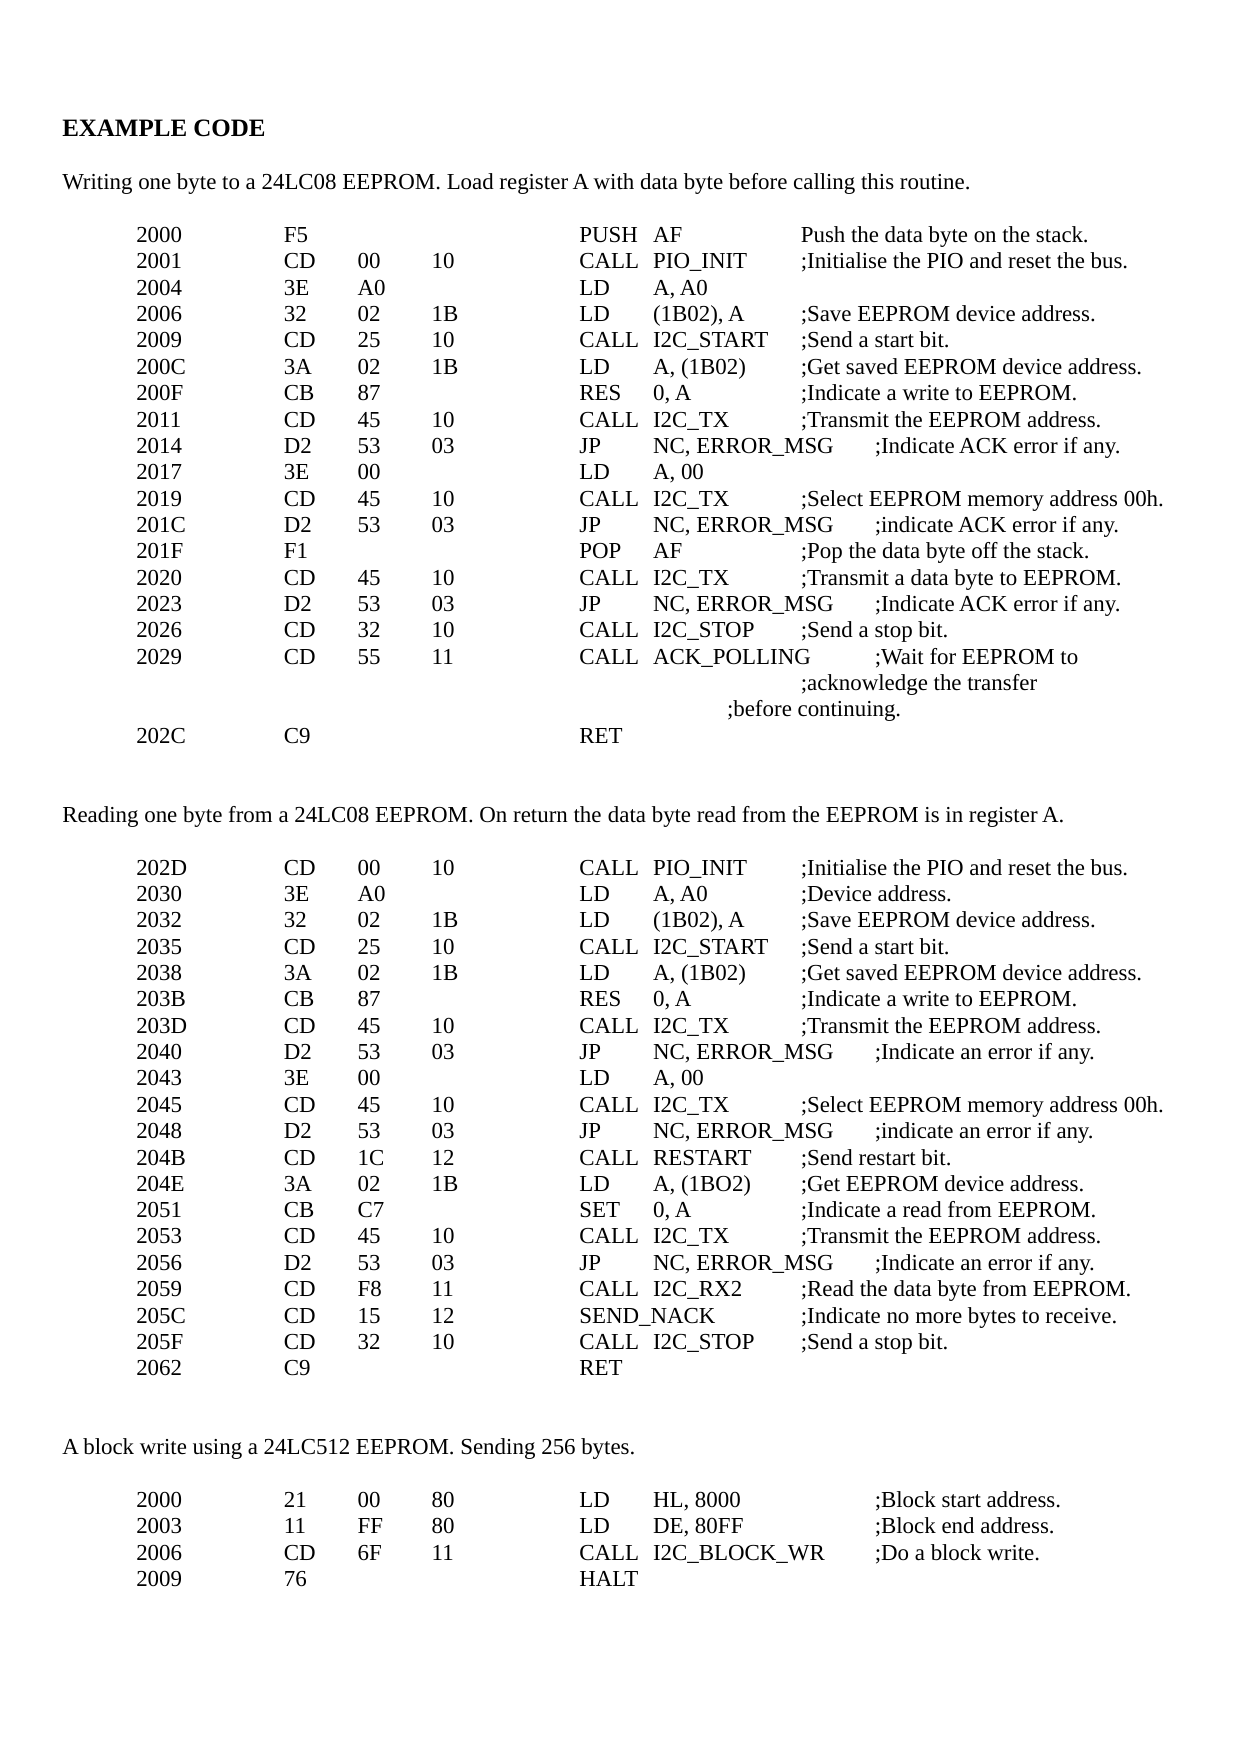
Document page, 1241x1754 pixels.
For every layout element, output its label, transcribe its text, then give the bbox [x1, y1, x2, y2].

text 2032 32 02 1B LD (1B02), A ;Save EEPROM device address. [62, 906, 1174, 933]
text 2056 D2 53 03 JP NC, ERROR_MSG ;Indicate an error if any. [62, 1249, 1174, 1275]
text 2040 D2 53 03 JP NC, ERROR_MSG ;Indicate an error if any. [62, 1038, 1174, 1064]
text 2000 F5 PUSH AF Push the data byte on the stack. [62, 221, 1174, 247]
text 2053 CD 45 10 CALL I2C_TX ;Transmit the EEPROM address. [62, 1223, 1174, 1249]
text 200C 3A 02 1B LD A, (1B02) ;Get saved EEPROM device address. [62, 353, 1174, 379]
text 2043 3E 00 LD A, 00 [62, 1064, 1174, 1091]
text 2045 CD 45 10 CALL I2C_TX ;Select EEPROM memory address 00h. [62, 1091, 1174, 1117]
text 201C D2 53 03 JP NC, ERROR_MSG ;indicate ACK error if any. [62, 511, 1174, 537]
text 2038 3A 02 1B LD A, (1B02) ;Get saved EEPROM device address. [62, 959, 1174, 985]
text 2059 CD F8 11 CALL I2C_RX2 ;Read the data byte from EEPROM. [62, 1275, 1174, 1302]
text 2003 11 FF 80 LD DE, 80FF ;Block end address. [62, 1512, 1174, 1539]
text 200F CB 87 RES 0, A ;Indicate a write to EEPROM. [62, 379, 1174, 406]
text 203D CD 45 10 CALL I2C_TX ;Transmit the EEPROM address. [62, 1012, 1174, 1038]
text 204B CD 1C 12 CALL RESTART ;Send restart bit. [62, 1143, 1174, 1170]
text 205C CD 15 12 SEND_NACK ;Indicate no more bytes to receive. 205F CD 32 10 CALL I2C_STOP ;Send a stop bit. [62, 1302, 1174, 1354]
text 202C C9 RET [62, 722, 1174, 748]
text 2020 CD 45 10 CALL I2C_TX ;Transmit a data byte to EEPROM. [62, 564, 1174, 590]
text 2006 CD 6F 11 CALL I2C_BLOCK_WR ;Do a block write. [62, 1539, 1174, 1565]
text 2029 CD 55 11 CALL ACK_POLLING ;Wait for EEPROM to ;acknowledge the transfer ;before continuing. [62, 643, 1174, 722]
text 2051 CB C7 SET 0, A ;Indicate a read from EEPROM. [62, 1196, 1174, 1223]
text Writing one byte to a 24LC08 EEPROM. Load register A with data byte before calling this routine. [62, 168, 1174, 195]
text 2006 32 02 1B LD (1B02), A ;Save EEPROM device address. [62, 300, 1174, 327]
text 2001 CD 00 10 CALL PIO_INIT ;Initialise the PIO and reset the bus. [62, 247, 1174, 274]
text 2026 CD 32 10 CALL I2C_STOP ;Send a stop bit. [62, 616, 1174, 643]
text 2009 CD 25 10 CALL I2C_START ;Send a start bit. [62, 327, 1174, 353]
text 2048 D2 53 03 JP NC, ERROR_MSG ;indicate an error if any. [62, 1117, 1174, 1143]
text 2019 CD 45 10 CALL I2C_TX ;Select EEPROM memory address 00h. [62, 485, 1174, 511]
text 2062 C9 RET [62, 1354, 1174, 1381]
text EXAMPLE CODE [62, 113, 1174, 142]
text 204E 3A 02 1B LD A, (1BO2) ;Get EEPROM device address. [62, 1170, 1174, 1196]
text 2014 D2 53 03 JP NC, ERROR_MSG ;Indicate ACK error if any. [62, 432, 1174, 458]
text 202D CD 00 10 CALL PIO_INIT ;Initialise the PIO and reset the bus. [62, 854, 1174, 880]
text 201F F1 POP AF ;Pop the data byte off the stack. [62, 537, 1174, 564]
text 2004 3E A0 LD A, A0 [62, 274, 1174, 300]
text 2011 CD 45 10 CALL I2C_TX ;Transmit the EEPROM address. [62, 406, 1174, 432]
text Reading one byte from a 24LC08 EEPROM. On return the data byte read from the EEPROM is in register A. [62, 801, 1174, 827]
text 2035 CD 25 10 CALL I2C_START ;Send a start bit. [62, 933, 1174, 959]
text 2000 21 00 80 LD HL, 8000 ;Block start address. [62, 1486, 1174, 1512]
text 203B CB 87 RES 0, A ;Indicate a write to EEPROM. [62, 985, 1174, 1012]
text 2009 76 HALT [62, 1565, 1174, 1592]
text 2030 3E A0 LD A, A0 ;Device address. [62, 880, 1174, 906]
text 2023 D2 53 03 JP NC, ERROR_MSG ;Indicate ACK error if any. [62, 590, 1174, 616]
text A block write using a 24LC512 EEPROM. Sending 256 bytes. [62, 1433, 1174, 1460]
text 2017 3E 00 LD A, 00 [62, 458, 1174, 485]
